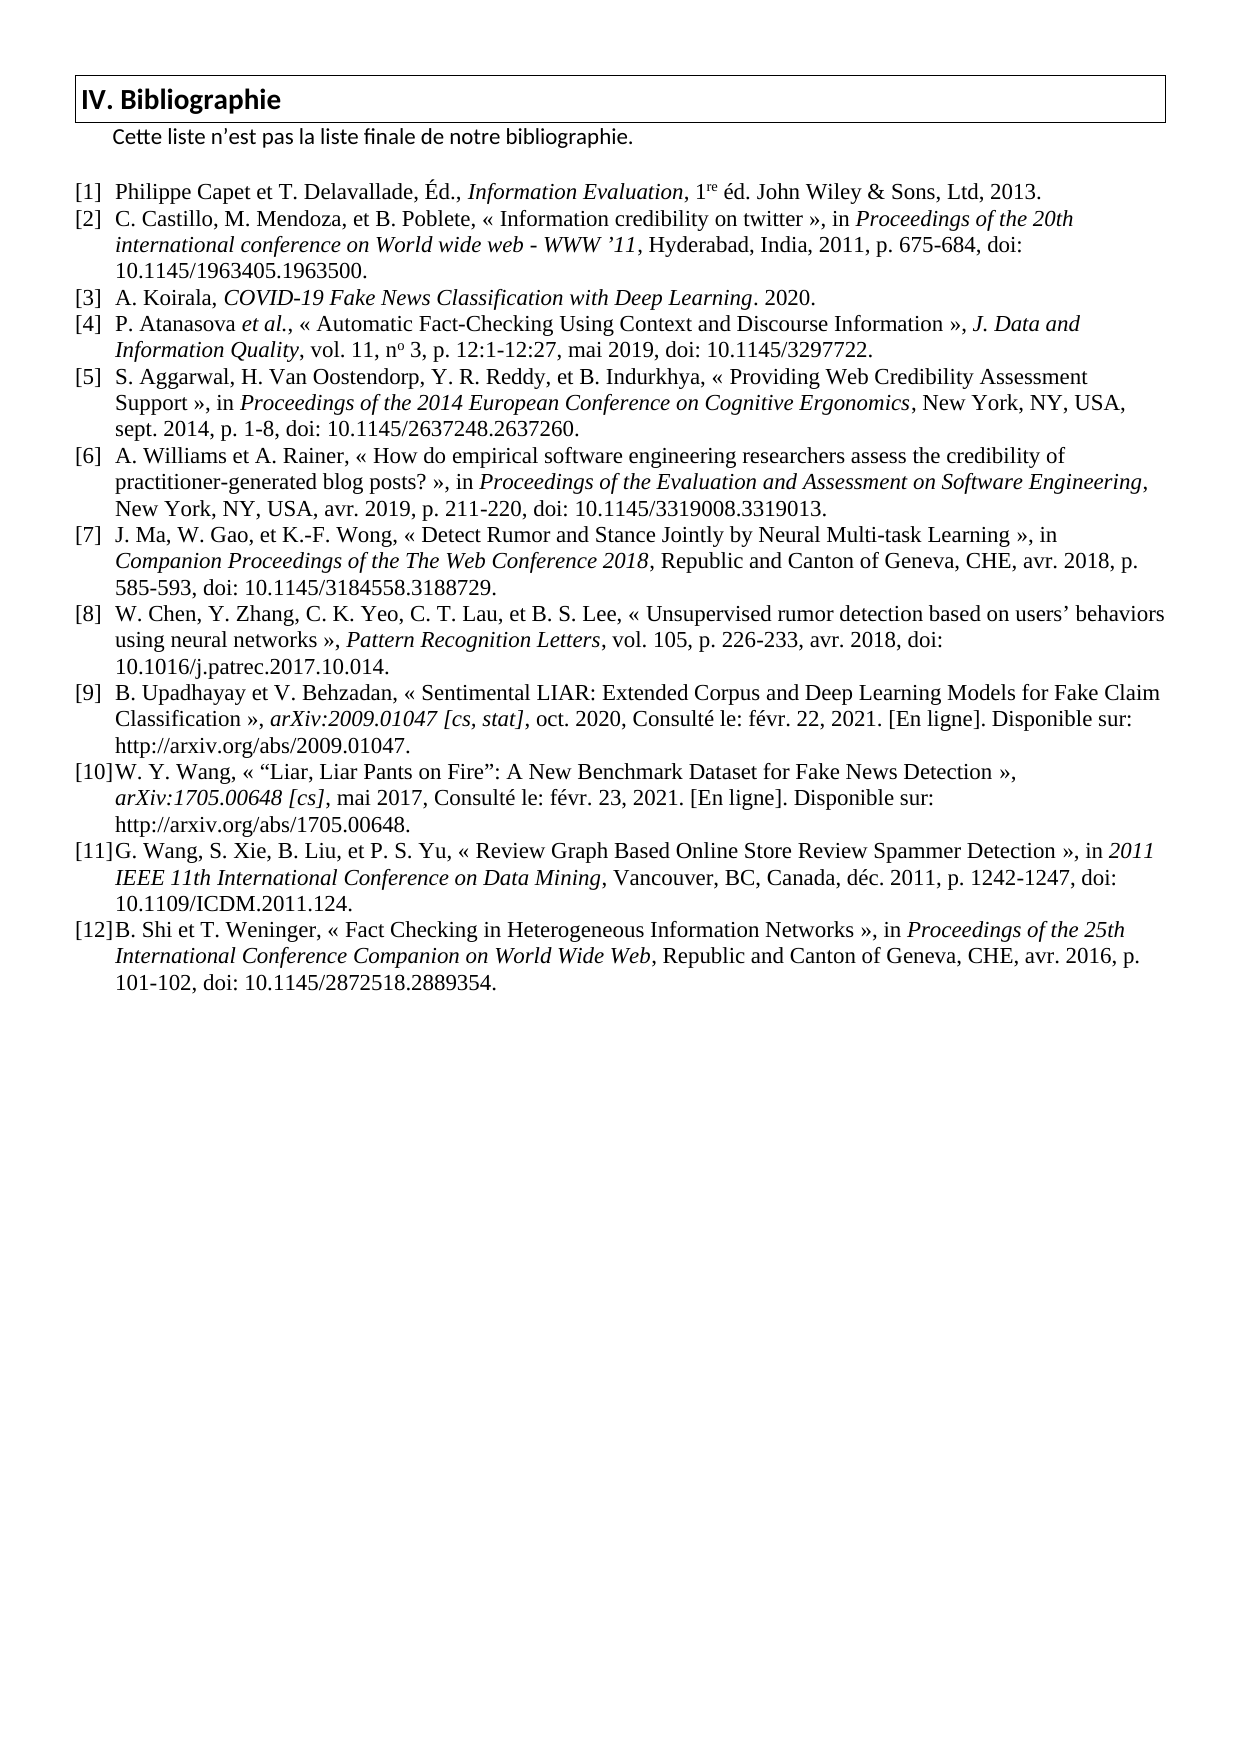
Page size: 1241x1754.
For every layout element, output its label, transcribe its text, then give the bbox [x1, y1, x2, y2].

table_header IV. Bibliographie [76, 76, 1165, 122]
text [8] W. Chen, Y. Zhang, C. K. Yeo, C. T. Lau, et B. S. Lee, « Unsupervised rumor detection based on users’ behaviors using neural networks », Pattern Recognition Letters, vol. 105, p. 226‑233, avr. 2018, doi: 10.1016/j.patrec.2017.10.014. [75, 600, 1165, 679]
text [5] S. Aggarwal, H. Van Oostendorp, Y. R. Reddy, et B. Indurkhya, « Providing Web Credibility Assessment Support », in Proceedings of the 2014 European Conference on Cognitive Ergonomics, New York, NY, USA, sept. 2014, p. 1‑8, doi: 10.1145/2637248.2637260. [75, 363, 1165, 442]
text [11] G. Wang, S. Xie, B. Liu, et P. S. Yu, « Review Graph Based Online Store Review Spammer Detection », in 2011 IEEE 11th International Conference on Data Mining, Vancouver, BC, Canada, déc. 2011, p. 1242‑1247, doi: 10.1109/ICDM.2011.124. [75, 837, 1165, 916]
text [6] A. Williams et A. Rainer, « How do empirical software engineering researchers assess the credibility of practitioner-generated blog posts? », in Proceedings of the Evaluation and Assessment on Software Engineering, New York, NY, USA, avr. 2019, p. 211‑220, doi: 10.1145/3319008.3319013. [75, 442, 1165, 521]
text [7] J. Ma, W. Gao, et K.-F. Wong, « Detect Rumor and Stance Jointly by Neural Multi-task Learning », in Companion Proceedings of the The Web Conference 2018, Republic and Canton of Geneva, CHE, avr. 2018, p. 585‑593, doi: 10.1145/3184558.3188729. [75, 521, 1165, 600]
text [9] B. Upadhayay et V. Behzadan, « Sentimental LIAR: Extended Corpus and Deep Learning Models for Fake Claim Classification », arXiv:2009.01047 [cs, stat], oct. 2020, Consulté le: févr. 22, 2021. [En ligne]. Disponible sur: http://arxiv.org/abs/2009.01047. [75, 679, 1165, 758]
text [4] P. Atanasova et al., « Automatic Fact-Checking Using Context and Discourse Information », J. Data and Information Quality, vol. 11, no 3, p. 12:1-12:27, mai 2019, doi: 10.1145/3297722. [75, 310, 1165, 363]
text [2] C. Castillo, M. Mendoza, et B. Poblete, « Information credibility on twitter », in Proceedings of the 20th international conference on World wide web - WWW ’11, Hyderabad, India, 2011, p. 675‑684, doi: 10.1145/1963405.1963500. [75, 205, 1165, 284]
text [12] B. Shi et T. Weninger, « Fact Checking in Heterogeneous Information Networks », in Proceedings of the 25th International Conference Companion on World Wide Web, Republic and Canton of Geneva, CHE, avr. 2016, p. 101‑102, doi: 10.1145/2872518.2889354. [75, 916, 1165, 995]
text Cette liste n’est pas la liste finale de notre bibliographie. [112, 123, 1165, 150]
text [1] Philippe Capet et T. Delavallade, Éd., Information Evaluation, 1re éd. John Wiley & Sons, Ltd, 2013. [75, 178, 1165, 205]
text [3] A. Koirala, COVID-19 Fake News Classification with Deep Learning. 2020. [75, 284, 1165, 310]
text [10] W. Y. Wang, « “Liar, Liar Pants on Fire”: A New Benchmark Dataset for Fake News Detection », arXiv:1705.00648 [cs], mai 2017, Consulté le: févr. 23, 2021. [En ligne]. Disponible sur: http://arxiv.org/abs/1705.00648. [75, 758, 1165, 837]
